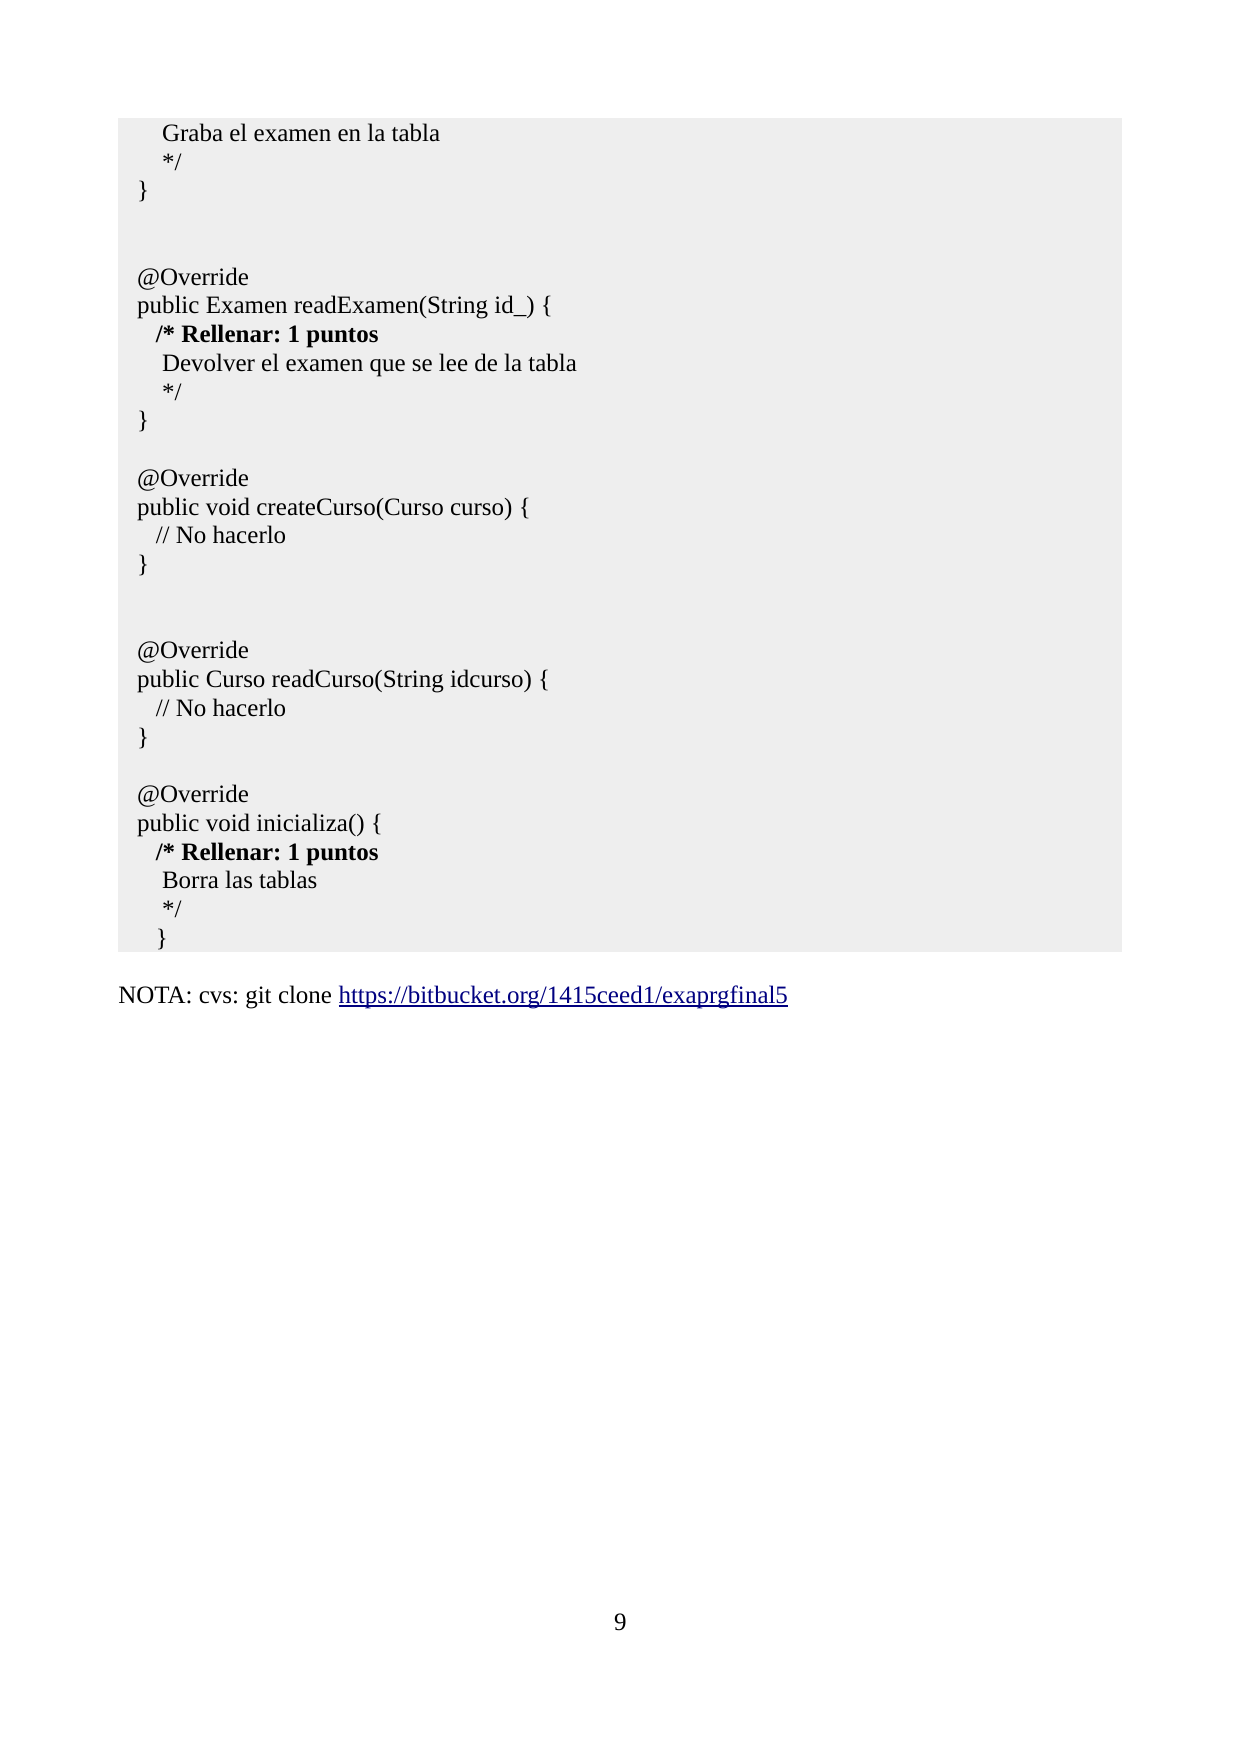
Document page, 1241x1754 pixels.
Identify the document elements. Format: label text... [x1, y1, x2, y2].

text NOTA: cvs: git clone https://bitbucket.org/1415ceed1/exaprgfinal5 [118, 980, 1122, 1009]
text */ [118, 147, 1122, 176]
text @Override [118, 779, 1122, 808]
text Borra las tablas [118, 866, 1122, 894]
text public void createCurso(Curso curso) { [118, 492, 1122, 521]
text Graba el examen en la tabla [118, 118, 1122, 147]
text } [118, 176, 1122, 204]
text @Override [118, 463, 1122, 492]
text @Override [118, 262, 1122, 291]
text public void inicializa() { [118, 808, 1122, 837]
text } [118, 923, 1122, 952]
text } [118, 722, 1122, 751]
text /* Rellenar: 1 puntos [118, 319, 1122, 348]
text // No hacerlo [118, 693, 1122, 722]
text /* Rellenar: 1 puntos [118, 837, 1122, 866]
text public Curso readCurso(String idcurso) { [118, 664, 1122, 693]
text Devolver el examen que se lee de la tabla [118, 348, 1122, 377]
text } [118, 406, 1122, 434]
text @Override [118, 636, 1122, 664]
text */ [118, 377, 1122, 406]
text // No hacerlo [118, 521, 1122, 549]
text } [118, 549, 1122, 578]
text public Examen readExamen(String id_) { [118, 291, 1122, 319]
text */ [118, 894, 1122, 923]
